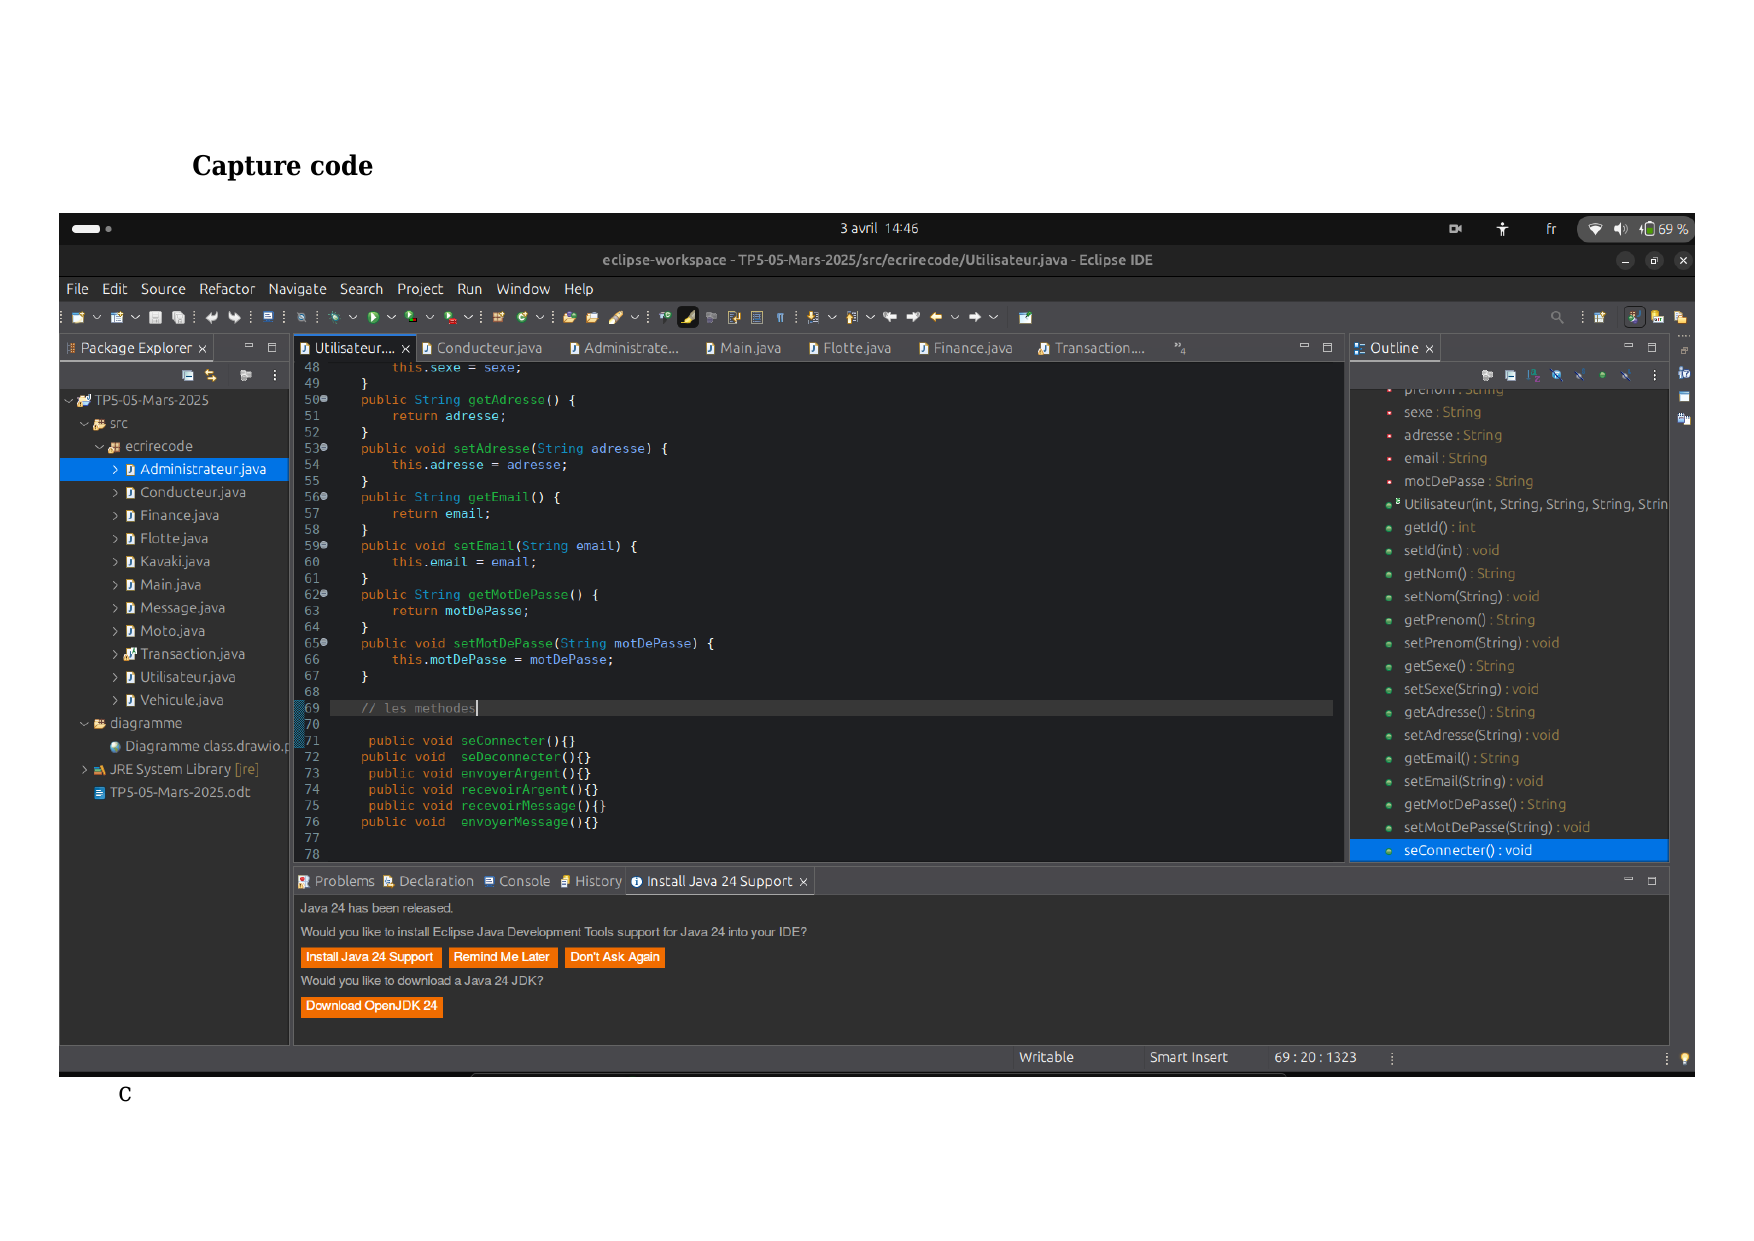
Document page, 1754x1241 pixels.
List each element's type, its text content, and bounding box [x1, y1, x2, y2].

text Capture code [118, 150, 1636, 182]
picture [59, 213, 1695, 1077]
text c [118, 1077, 1636, 1108]
